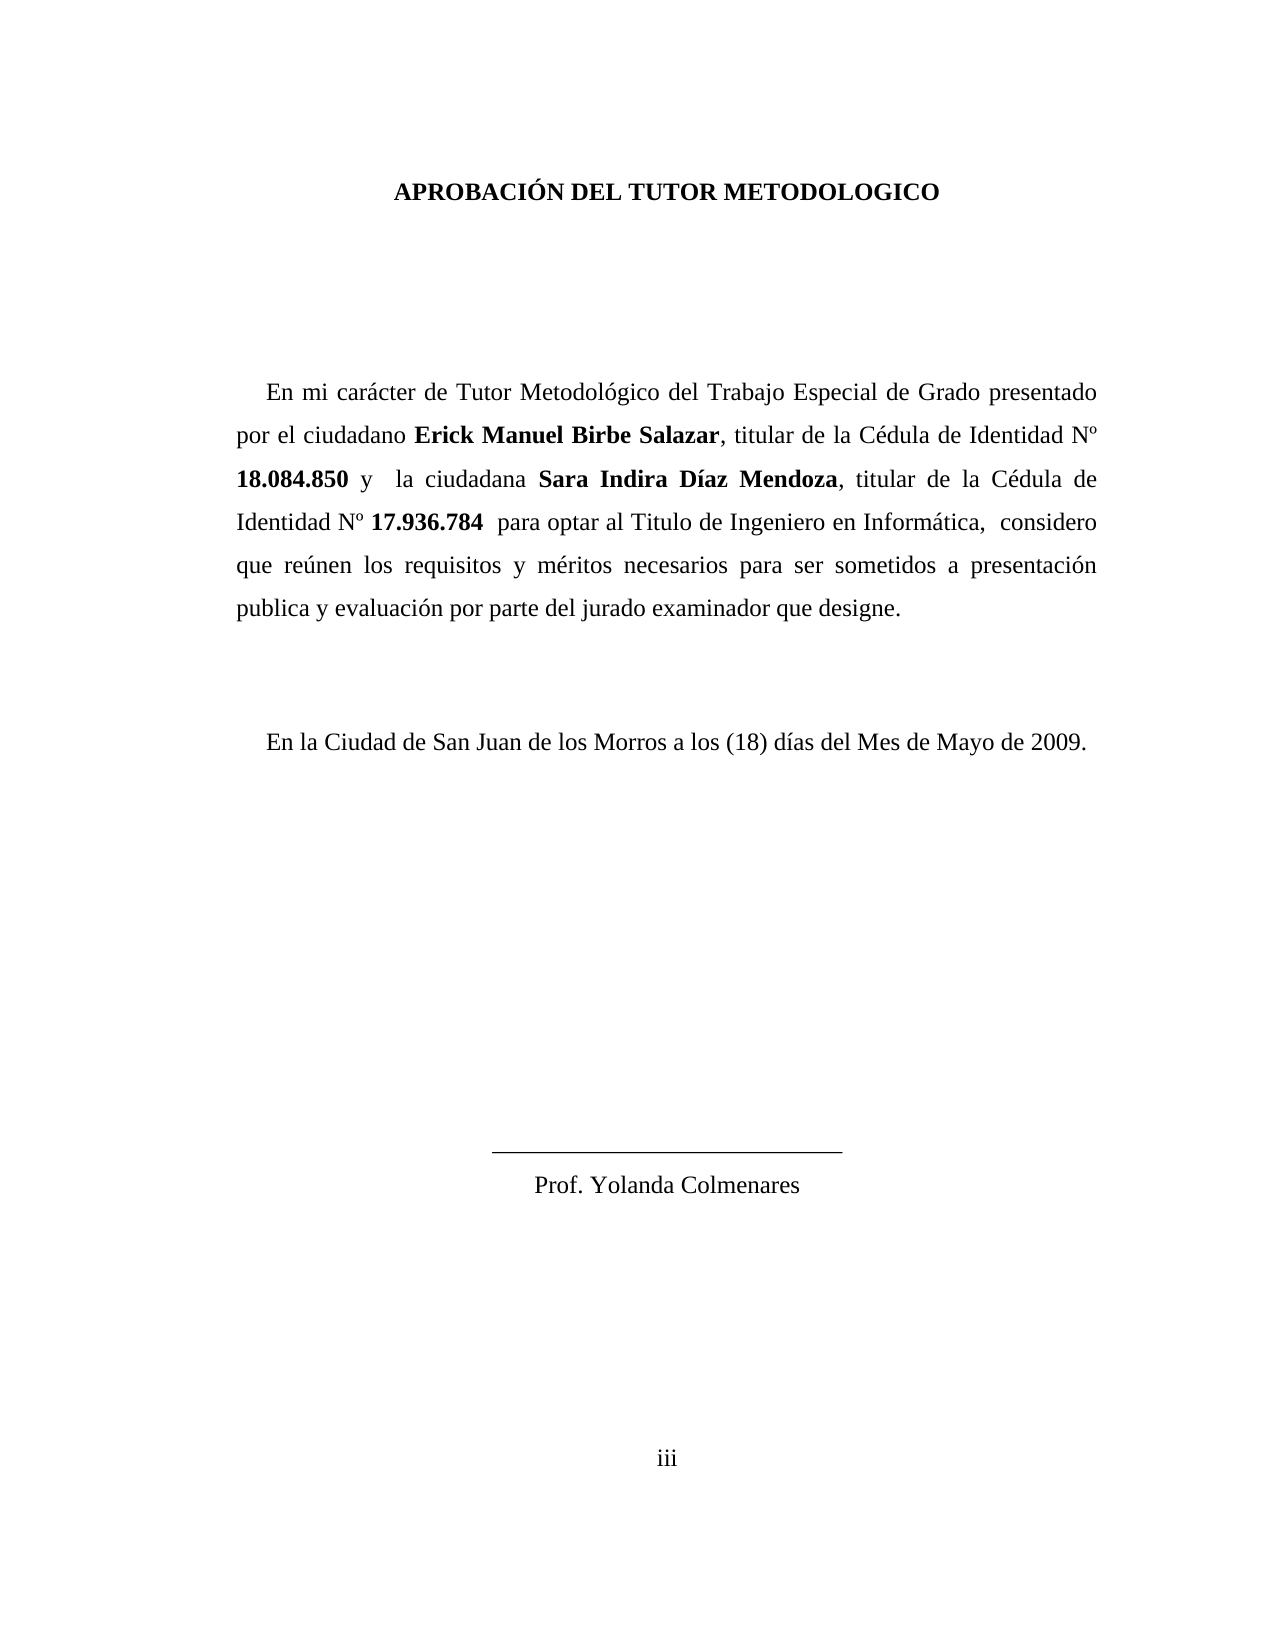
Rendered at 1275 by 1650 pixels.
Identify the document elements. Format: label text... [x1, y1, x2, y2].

text En la Ciudad de San Juan de los Morros a los (18) días del Mes de Mayo de 2009. [236, 727, 1098, 755]
text En mi carácter de Tutor Metodológico del Trabajo Especial de Grado presentado por el ciudadano Erick Manuel Birbe Salazar, titular de la Cédula de Identidad Nº 18.084.850 y la ciudadana Sara Indira Díaz Mendoza, titular de la Cédula de Identidad Nº 17.936.784 para optar al Titulo de Ingeniero en Informática, considero que reúnen los requisitos y méritos necesarios para ser sometidos a presentación publica y evaluación por parte del jurado examinador que designe. [236, 377, 1098, 622]
text Prof. Yolanda Colmenares [236, 1170, 1098, 1199]
text ____________________________ [236, 1127, 1098, 1156]
subtitle APROBACIÓN DEL TUTOR METODOLOGICO [236, 177, 1098, 206]
